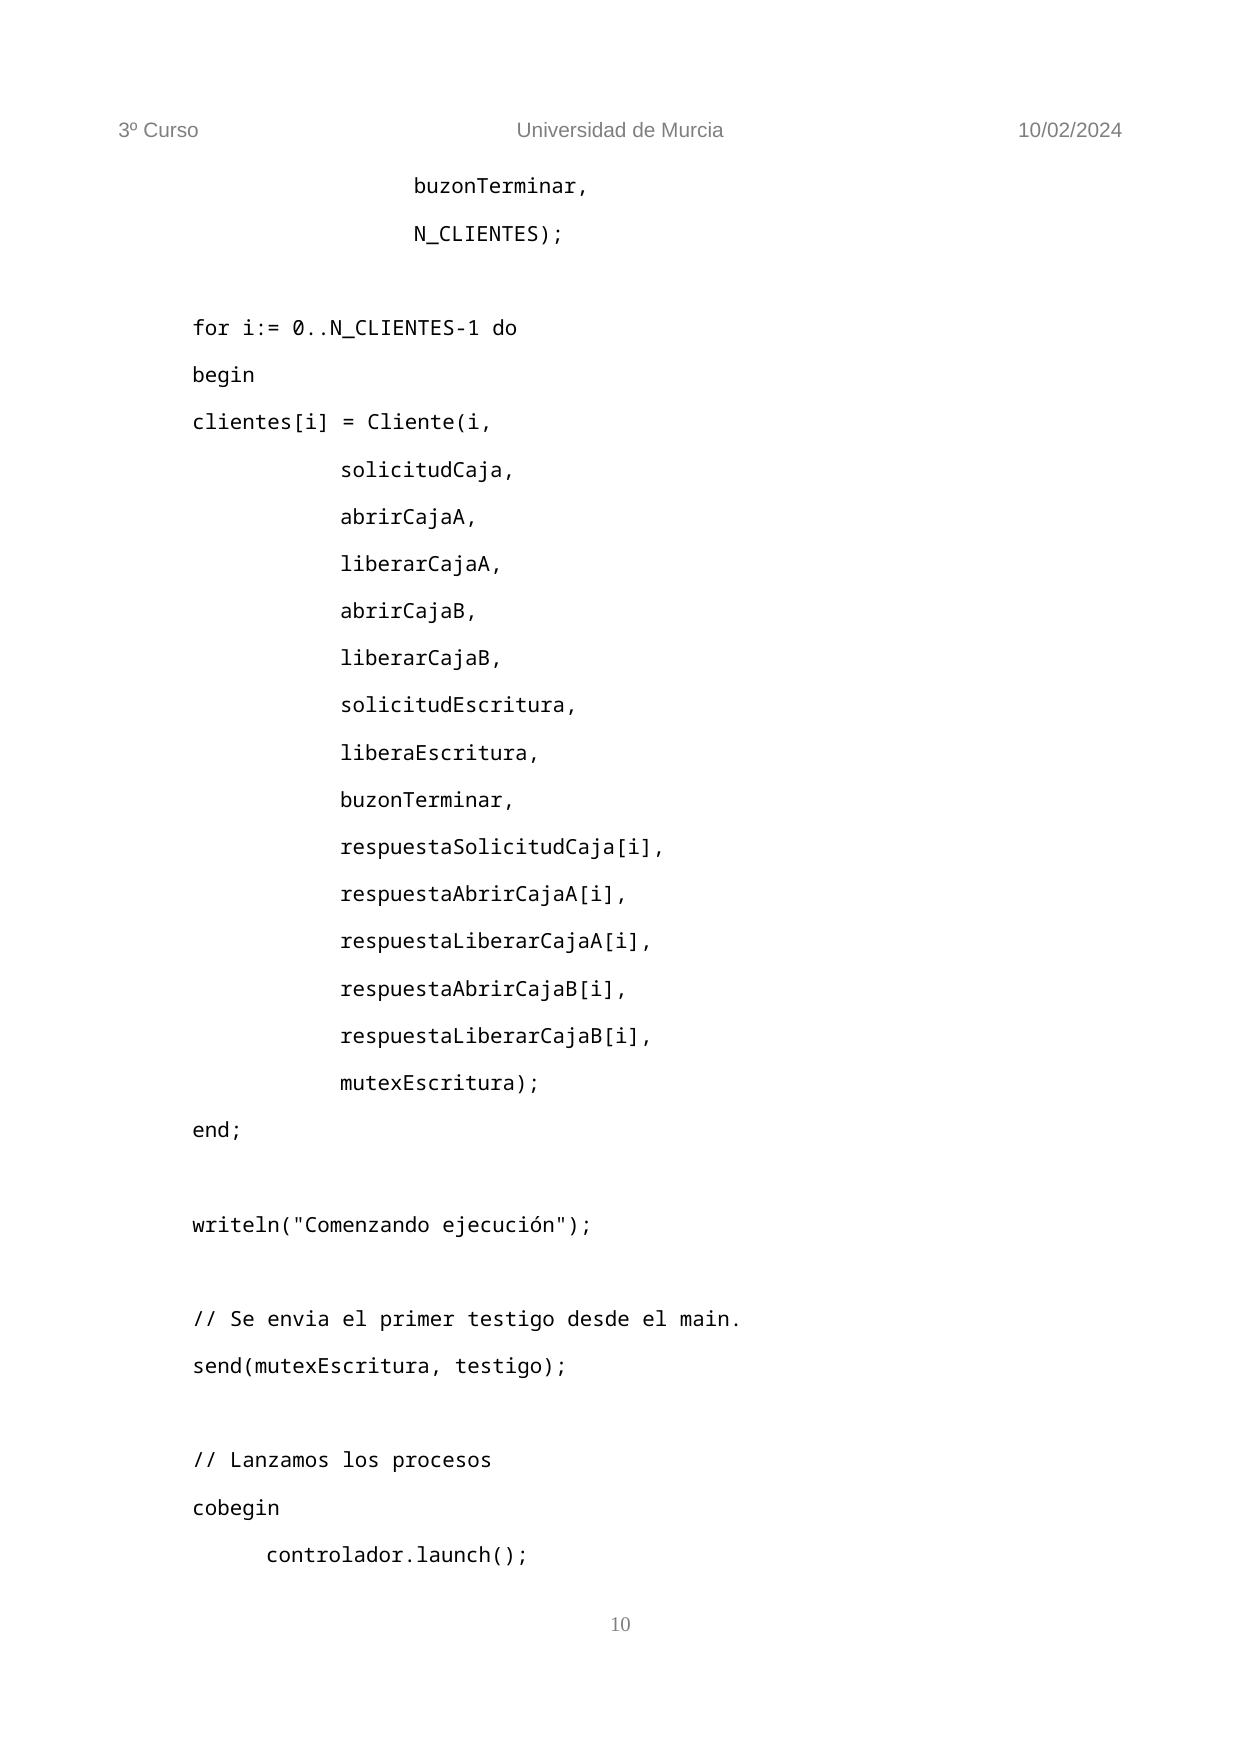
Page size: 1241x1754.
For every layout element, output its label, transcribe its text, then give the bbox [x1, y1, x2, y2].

text abrirCajaB, [118, 596, 1122, 625]
text respuestaSolicitudCaja[i], [118, 832, 1122, 861]
text solicitudEscritura, [118, 691, 1122, 719]
text respuestaLiberarCajaB[i], [118, 1021, 1122, 1049]
text mutexEscritura); [118, 1068, 1122, 1097]
text solicitudCaja, [118, 455, 1122, 483]
text cobegin [118, 1493, 1122, 1521]
text for i:= 0..N_CLIENTES-1 do [118, 313, 1122, 342]
text respuestaAbrirCajaA[i], [118, 879, 1122, 908]
text controlador.launch(); [118, 1540, 1122, 1568]
text clientes[i] = Cliente(i, [118, 407, 1122, 436]
text liberaEscritura, [118, 738, 1122, 766]
text writeln("Comenzando ejecución"); [118, 1210, 1122, 1238]
text end; [118, 1115, 1122, 1144]
text liberarCajaA, [118, 549, 1122, 577]
text liberarCajaB, [118, 643, 1122, 672]
text begin [118, 360, 1122, 389]
text send(mutexEscritura, testigo); [118, 1351, 1122, 1380]
text N_CLIENTES); [118, 219, 1122, 247]
text buzonTerminar, [118, 172, 1122, 200]
text abrirCajaA, [118, 502, 1122, 530]
text // Se envia el primer testigo desde el main. [118, 1304, 1122, 1332]
text respuestaAbrirCajaB[i], [118, 974, 1122, 1002]
text buzonTerminar, [118, 785, 1122, 813]
text // Lanzamos los procesos [118, 1446, 1122, 1474]
text respuestaLiberarCajaA[i], [118, 927, 1122, 955]
